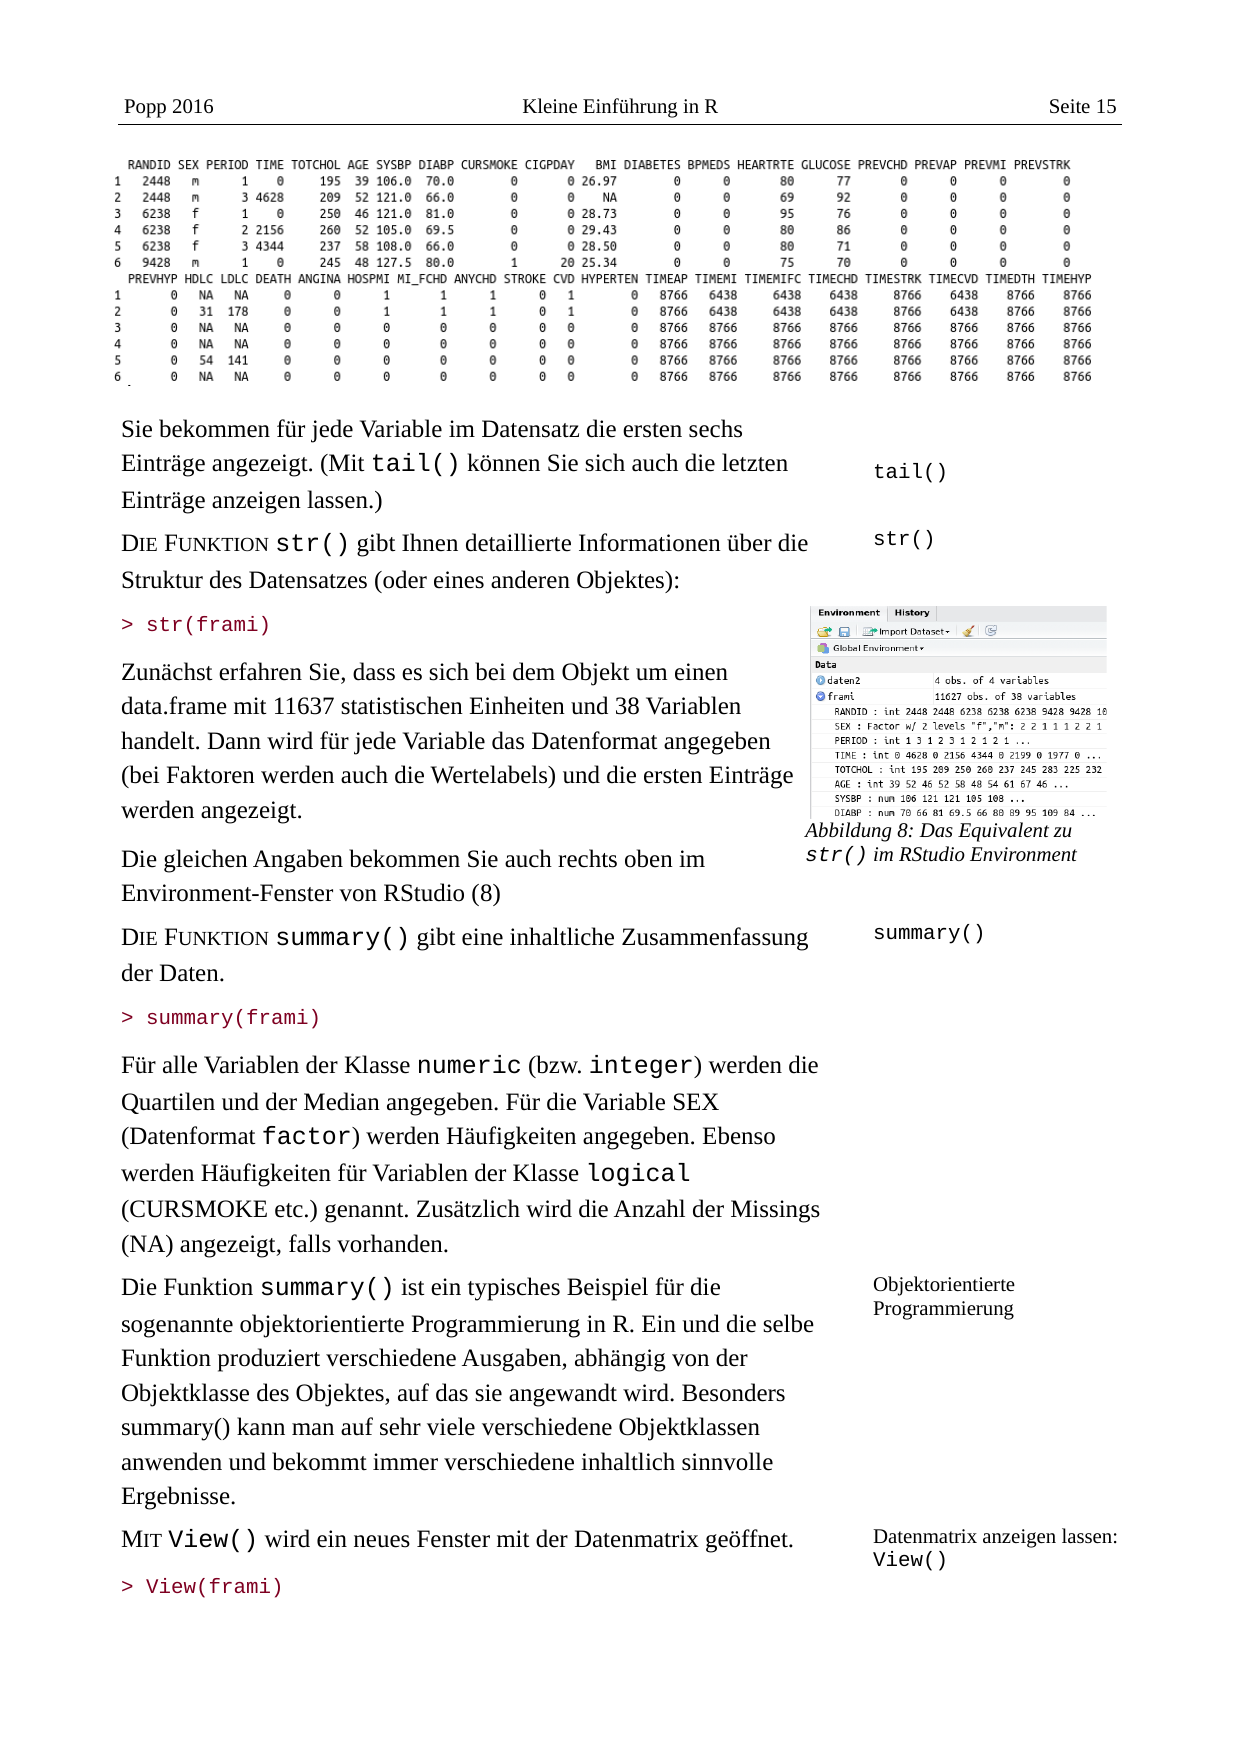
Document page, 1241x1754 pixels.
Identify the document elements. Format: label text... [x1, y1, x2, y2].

table_cell Datenmatrix anzeigen lassen: View() [855, 1525, 1123, 1614]
table_cell Die Funktion summary() gibt eine inhaltliche Zusammenfassung der Daten. > summary(frami) Für alle Variablen der Klasse numeric (bzw. integer) werden die Quartilen und der Median angegeben. Für die Variable SEX (Datenformat factor) werden Häufigkeiten angegeben. Ebenso werden Häufigkeiten für Variablen der Klasse logical (CURSMOKE etc.) genannt. Zusätzlich wird die Anzahl der Missings (NA) angezeigt, falls vorhanden. [121, 922, 855, 1272]
table_cell Die Funktion summary() ist ein typisches Beispiel für die sogenannte objektorientierte Programmierung in R. Ein und die selbe Funktion produziert verschiedene Ausgaben, abhängig von der Objektklasse des Objektes, auf das sie angewandt wird. Besonders summary() kann man auf sehr viele verschiedene Objektklassen anwenden und bekommt immer verschiedene inhaltlich sinnvolle Ergebnisse. [121, 1272, 855, 1524]
table_cell Mit View() wird ein neues Fenster mit der Datenmatrix geöffnet. > View(frami) [121, 1525, 855, 1614]
table_cell Die Funktion str() gibt Ihnen detaillierte Informationen über die Struktur des Datensatzes (oder eines anderen Objektes): > str(frami) Zunächst erfahren Sie, dass es sich bei dem Objekt um einen data.frame mit 11637 statistischen Einheiten und 38 Variablen handelt. Dann wird für jede Variable das Datenformat angegeben (bei Faktoren werden auch die Wertelabels) und die ersten Einträge werden angezeigt. Die gleichen Angaben bekommen Sie auch rechts oben im Environment-Fenster von RStudio (Abbildung 7) [121, 528, 1112, 922]
table_header [121, 386, 855, 414]
table_cell Sie bekommen für jede Variable im Datensatz die ersten sechs Einträge angezeigt. (Mit tail() können Sie sich auch die letzten Einträge anzeigen lassen.) [121, 414, 855, 528]
table_cell summary() [855, 922, 1123, 1272]
table_header [855, 159, 1123, 414]
table_cell tail() [855, 414, 1123, 528]
picture [109, 159, 1098, 386]
table_cell Objektorientierte Programmierung [855, 1272, 1123, 1524]
picture [810, 606, 1107, 819]
table_cell str() [855, 528, 1123, 922]
